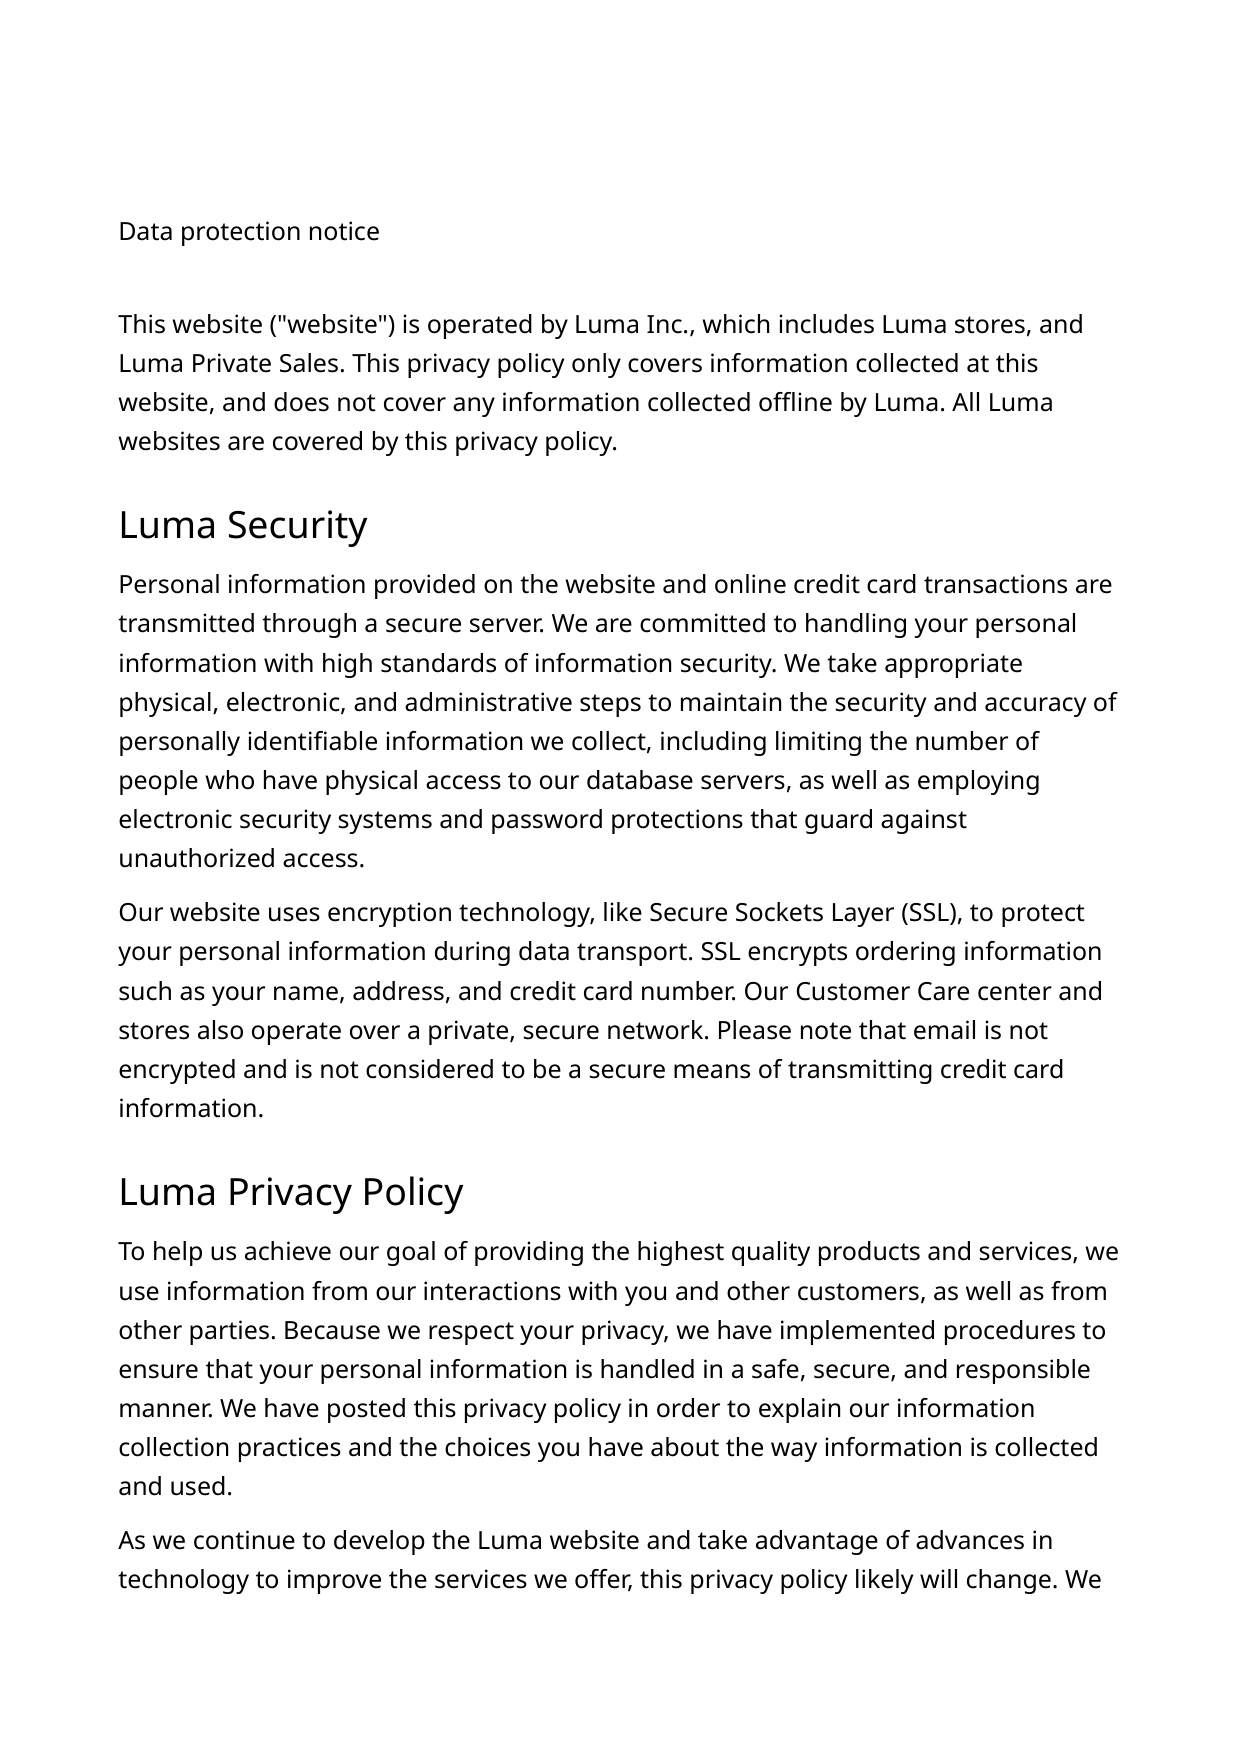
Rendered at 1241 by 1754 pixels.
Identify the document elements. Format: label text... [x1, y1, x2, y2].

text This website ("website") is operated by Luma Inc., which includes Luma stores, and Luma Private Sales. This privacy policy only covers information collected at this website, and does not cover any information collected offline by Luma. All Luma websites are covered by this privacy policy. [118, 267, 1122, 458]
text As we continue to develop the Luma website and take advantage of advances in technology to improve the services we offer, this privacy policy likely will change. We [118, 1523, 1122, 1596]
subtitle Luma Security [118, 498, 1122, 549]
text Data protection notice [118, 213, 1122, 247]
subtitle Luma Privacy Policy [118, 1165, 1122, 1216]
text To help us achieve our goal of providing the highest quality products and services, we use information from our interactions with you and other customers, as well as from other parties. Because we respect your privacy, we have implemented procedures to ensure that your personal information is handled in a safe, secure, and responsible manner. We have posted this privacy policy in order to explain our information collection practices and the choices you have about the way information is collected and used. [118, 1234, 1122, 1503]
text Personal information provided on the website and online credit card transactions are transmitted through a secure server. We are committed to handling your personal information with high standards of information security. We take appropriate physical, electronic, and administrative steps to maintain the security and accuracy of personally identifiable information we collect, including limiting the number of people who have physical access to our database servers, as well as employing electronic security systems and password protections that guard against unauthorized access. [118, 567, 1122, 875]
text Our website uses encryption technology, like Secure Sockets Layer (SSL), to protect your personal information during data transport. SSL encrypts ordering information such as your name, address, and credit card number. Our Customer Care center and stores also operate over a private, secure network. Please note that email is not encrypted and is not considered to be a secure means of transmitting credit card information. [118, 895, 1122, 1125]
